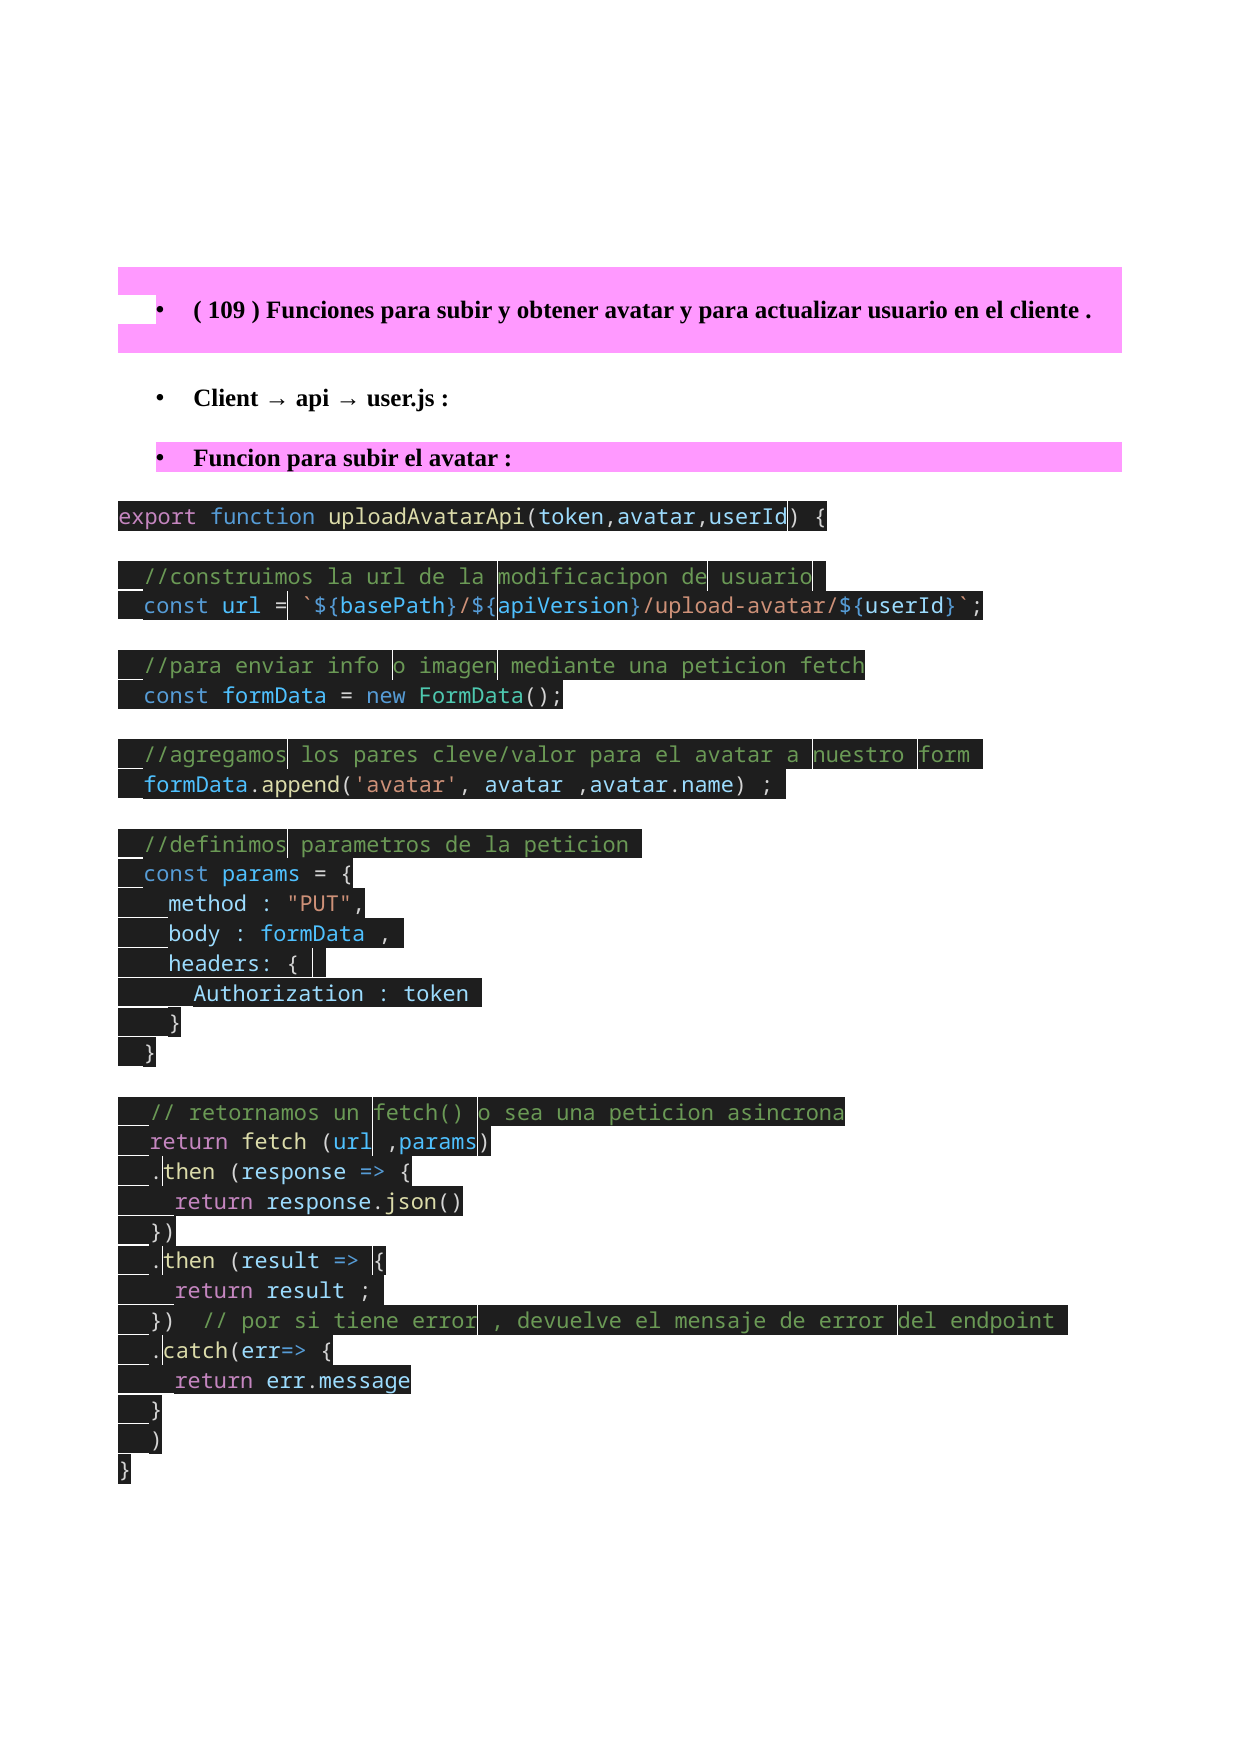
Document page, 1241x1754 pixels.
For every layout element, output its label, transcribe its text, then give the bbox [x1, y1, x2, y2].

text //definimos parametros de la peticion [118, 828, 1122, 858]
text return fetch (url ,params) [118, 1126, 1122, 1156]
text //para enviar info o imagen mediante una peticion fetch [118, 650, 1122, 680]
text //construimos la url de la modificacipon de usuario [118, 561, 1122, 591]
list Client → api → user.js : [156, 382, 1122, 412]
text method : "PUT", [118, 888, 1122, 918]
text return response.json() [118, 1186, 1122, 1216]
text const formData = new FormData(); [118, 680, 1122, 709]
text } [118, 1007, 1122, 1037]
text } [118, 1394, 1122, 1424]
text Authorization : token [118, 977, 1122, 1007]
list ( 109 ) Funciones para subir y obtener avatar y para actualizar usuario en el cliente . [156, 295, 1122, 324]
text .then (result => { [118, 1246, 1122, 1275]
text .then (response => { [118, 1156, 1122, 1186]
text } [118, 1454, 1122, 1484]
text // retornamos un fetch() o sea una peticion asincrona [118, 1097, 1122, 1126]
text export function uploadAvatarApi(token,avatar,userId) { [118, 501, 1122, 531]
text headers: { [118, 948, 1122, 977]
text ) [118, 1424, 1122, 1454]
text return result ; [118, 1275, 1122, 1305]
text }) // por si tiene error , devuelve el mensaje de error del endpoint [118, 1305, 1122, 1335]
text const url = `${basePath}/${apiVersion}/upload-avatar/${userId}`; [118, 591, 1122, 620]
list Funcion para subir el avatar : [156, 442, 1122, 472]
text }) [118, 1216, 1122, 1246]
text .catch(err=> { [118, 1335, 1122, 1365]
text formData.append('avatar', avatar ,avatar.name) ; [118, 769, 1122, 799]
text } [118, 1037, 1122, 1067]
text //agregamos los pares cleve/valor para el avatar a nuestro form [118, 739, 1122, 769]
text body : formData , [118, 918, 1122, 948]
text const params = { [118, 858, 1122, 888]
text return err.message [118, 1365, 1122, 1394]
